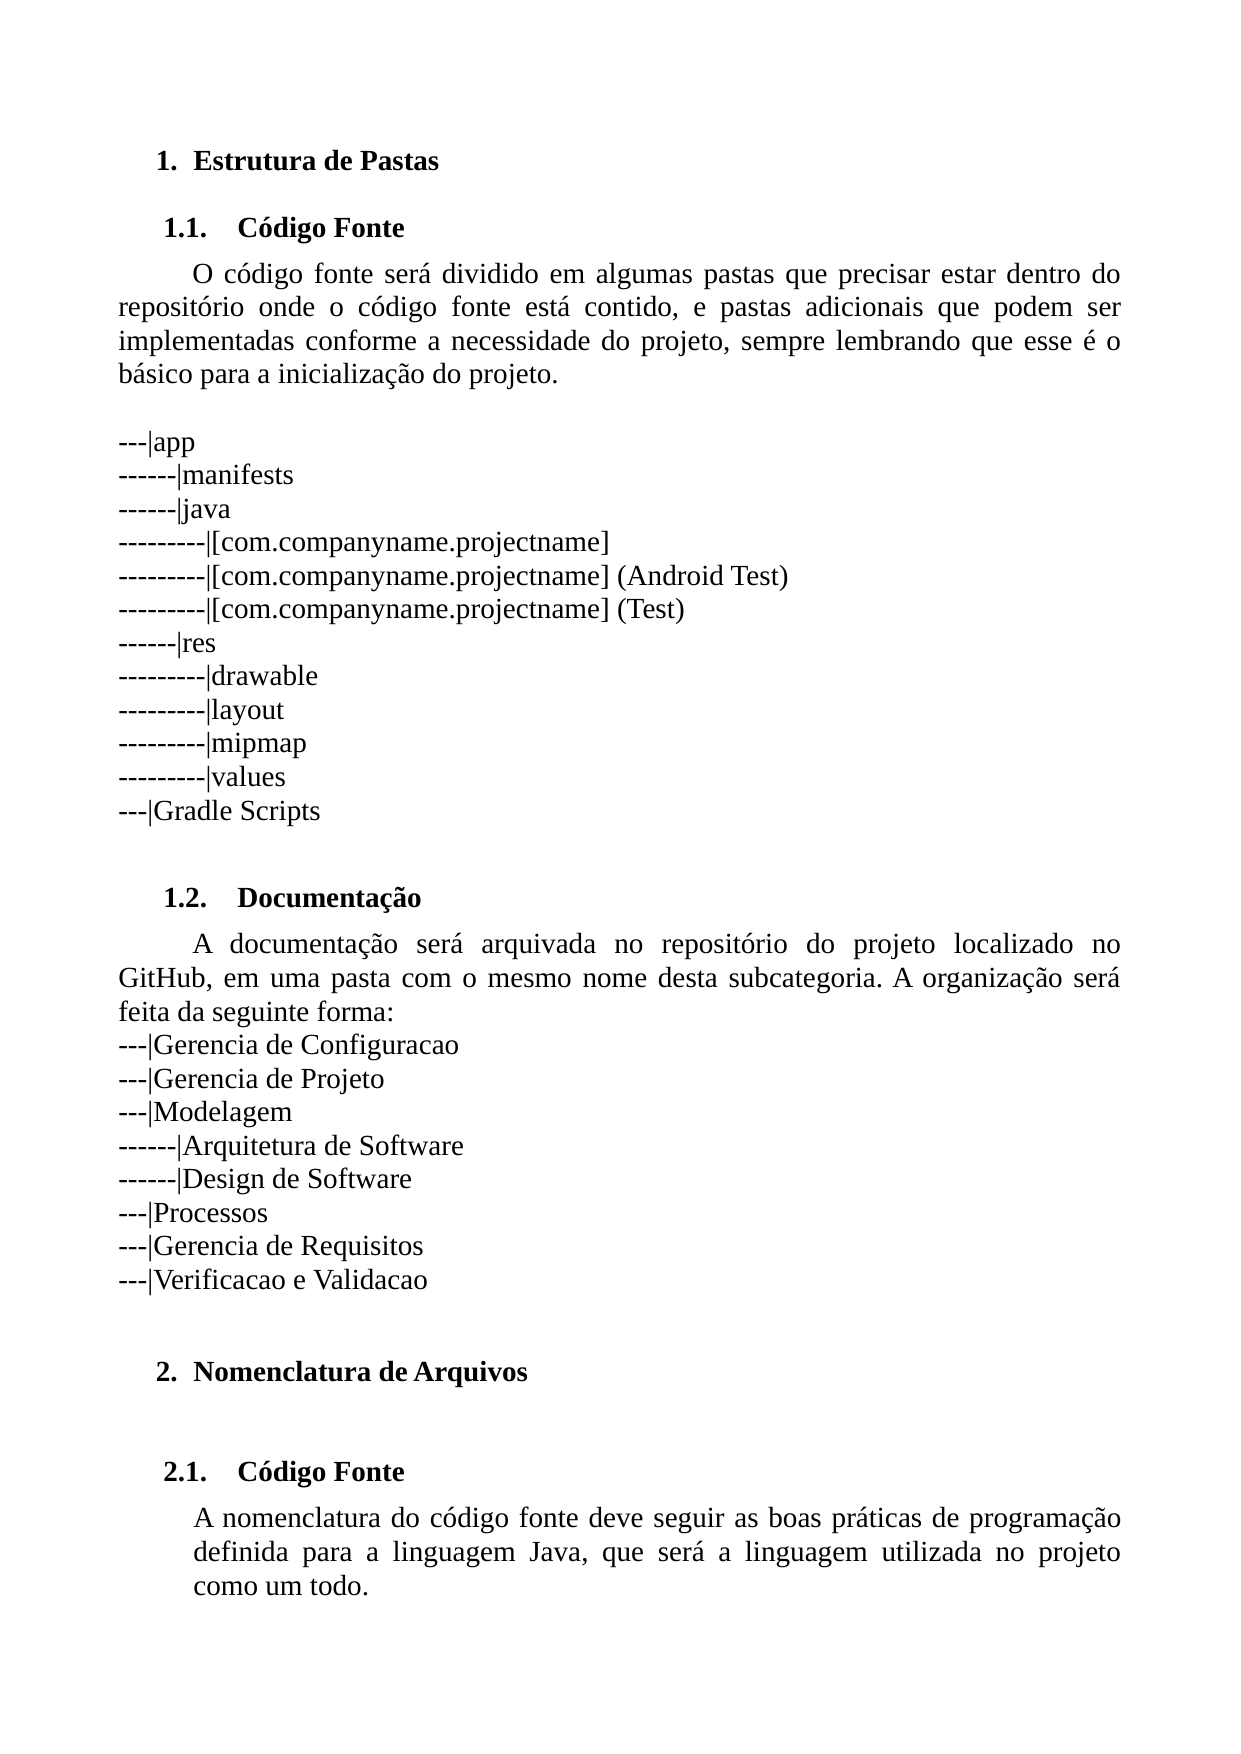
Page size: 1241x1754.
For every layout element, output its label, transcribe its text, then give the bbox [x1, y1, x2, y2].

text ---------|[com.companyname.projectname] (Test) [118, 591, 1122, 625]
text ---|Gerencia de Requisitos [118, 1228, 1122, 1262]
text ---------|[com.companyname.projectname] (Android Test) [118, 558, 1122, 591]
subtitle Nomenclatura de Arquivos [156, 1354, 1122, 1388]
text ------|res [118, 625, 1122, 658]
list A nomenclatura do código fonte deve seguir as boas práticas de programação definida para a linguagem Java, que será a linguagem utilizada no projeto como um todo. [193, 1501, 1122, 1601]
text ------|Design de Software [118, 1161, 1122, 1195]
text ---|Gradle Scripts [118, 793, 1122, 826]
text ---------|mipmap [118, 726, 1122, 759]
text ---|Verificacao e Validacao [118, 1262, 1122, 1296]
text ---------|layout [118, 692, 1122, 726]
text ---|Gerencia de Projeto [118, 1061, 1122, 1094]
text ---|app [118, 424, 1122, 457]
subtitle Código Fonte [163, 210, 1122, 243]
text A documentação será arquivada no repositório do projeto localizado no GitHub, em uma pasta com o mesmo nome desta subcategoria. A organização será feita da seguinte forma: [118, 927, 1122, 1027]
text ---------|values [118, 759, 1122, 793]
text ------|Arquitetura de Software [118, 1128, 1122, 1161]
subtitle Documentação [163, 881, 1122, 914]
subtitle Código Fonte [163, 1454, 1122, 1488]
text O código fonte será dividido em algumas pastas que precisar estar dentro do repositório onde o código fonte está contido, e pastas adicionais que podem ser implementadas conforme a necessidade do projeto, sempre lembrando que esse é o básico para a inicialização do projeto. [118, 256, 1122, 390]
text ---------|[com.companyname.projectname] [118, 524, 1122, 558]
text ------|manifests [118, 457, 1122, 491]
subtitle Estrutura de Pastas [156, 143, 1122, 177]
text ---|Processos [118, 1195, 1122, 1228]
text ---|Gerencia de Configuracao [118, 1027, 1122, 1061]
text ------|java [118, 491, 1122, 524]
text ---------|drawable [118, 658, 1122, 692]
text ---|Modelagem [118, 1094, 1122, 1128]
